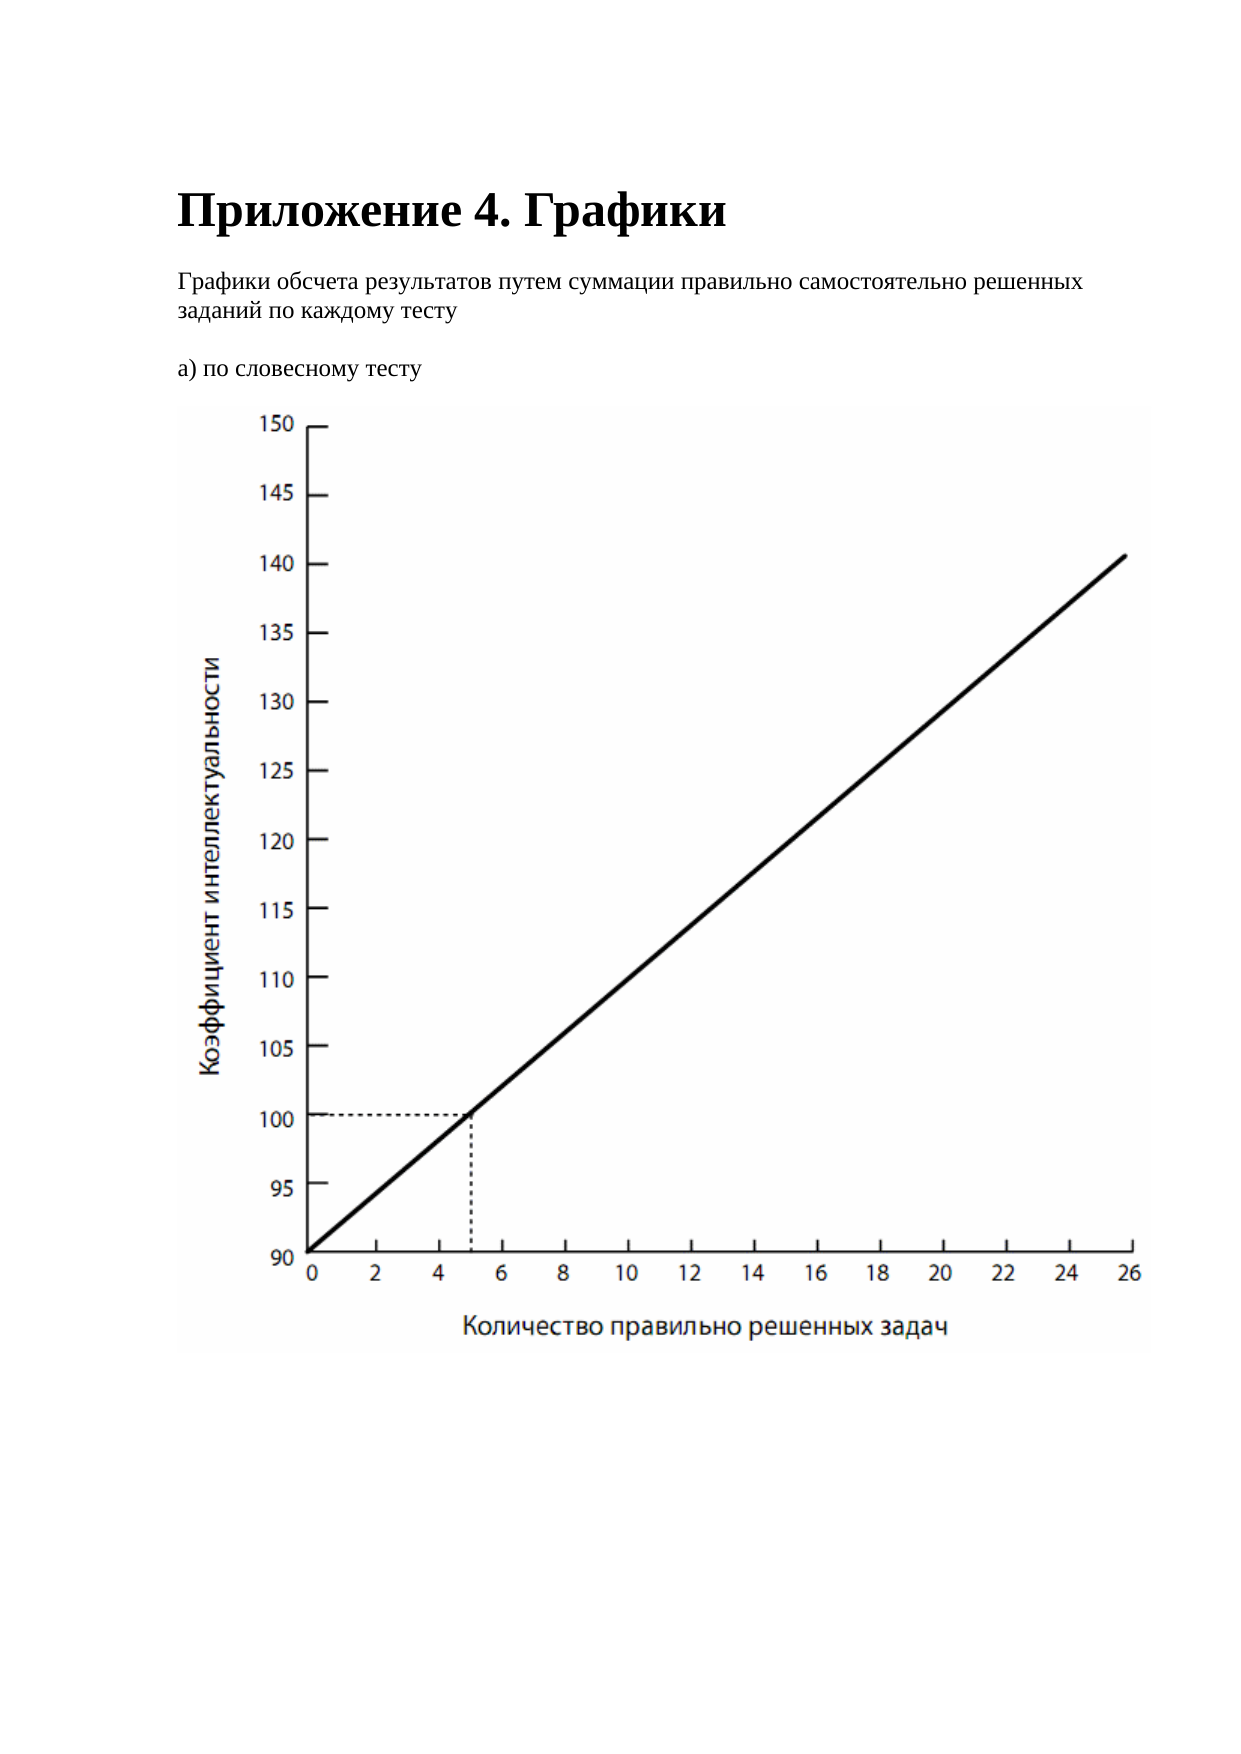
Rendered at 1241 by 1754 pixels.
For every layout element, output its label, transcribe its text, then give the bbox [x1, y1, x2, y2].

text Приложение 4. Графики [177, 179, 1152, 237]
text а) по словесному тесту [177, 353, 1152, 382]
text Графики обсчета результатов путем суммации правильно самостоятельно решенных заданий по каждому тесту [177, 266, 1152, 324]
picture [177, 406, 1152, 1353]
